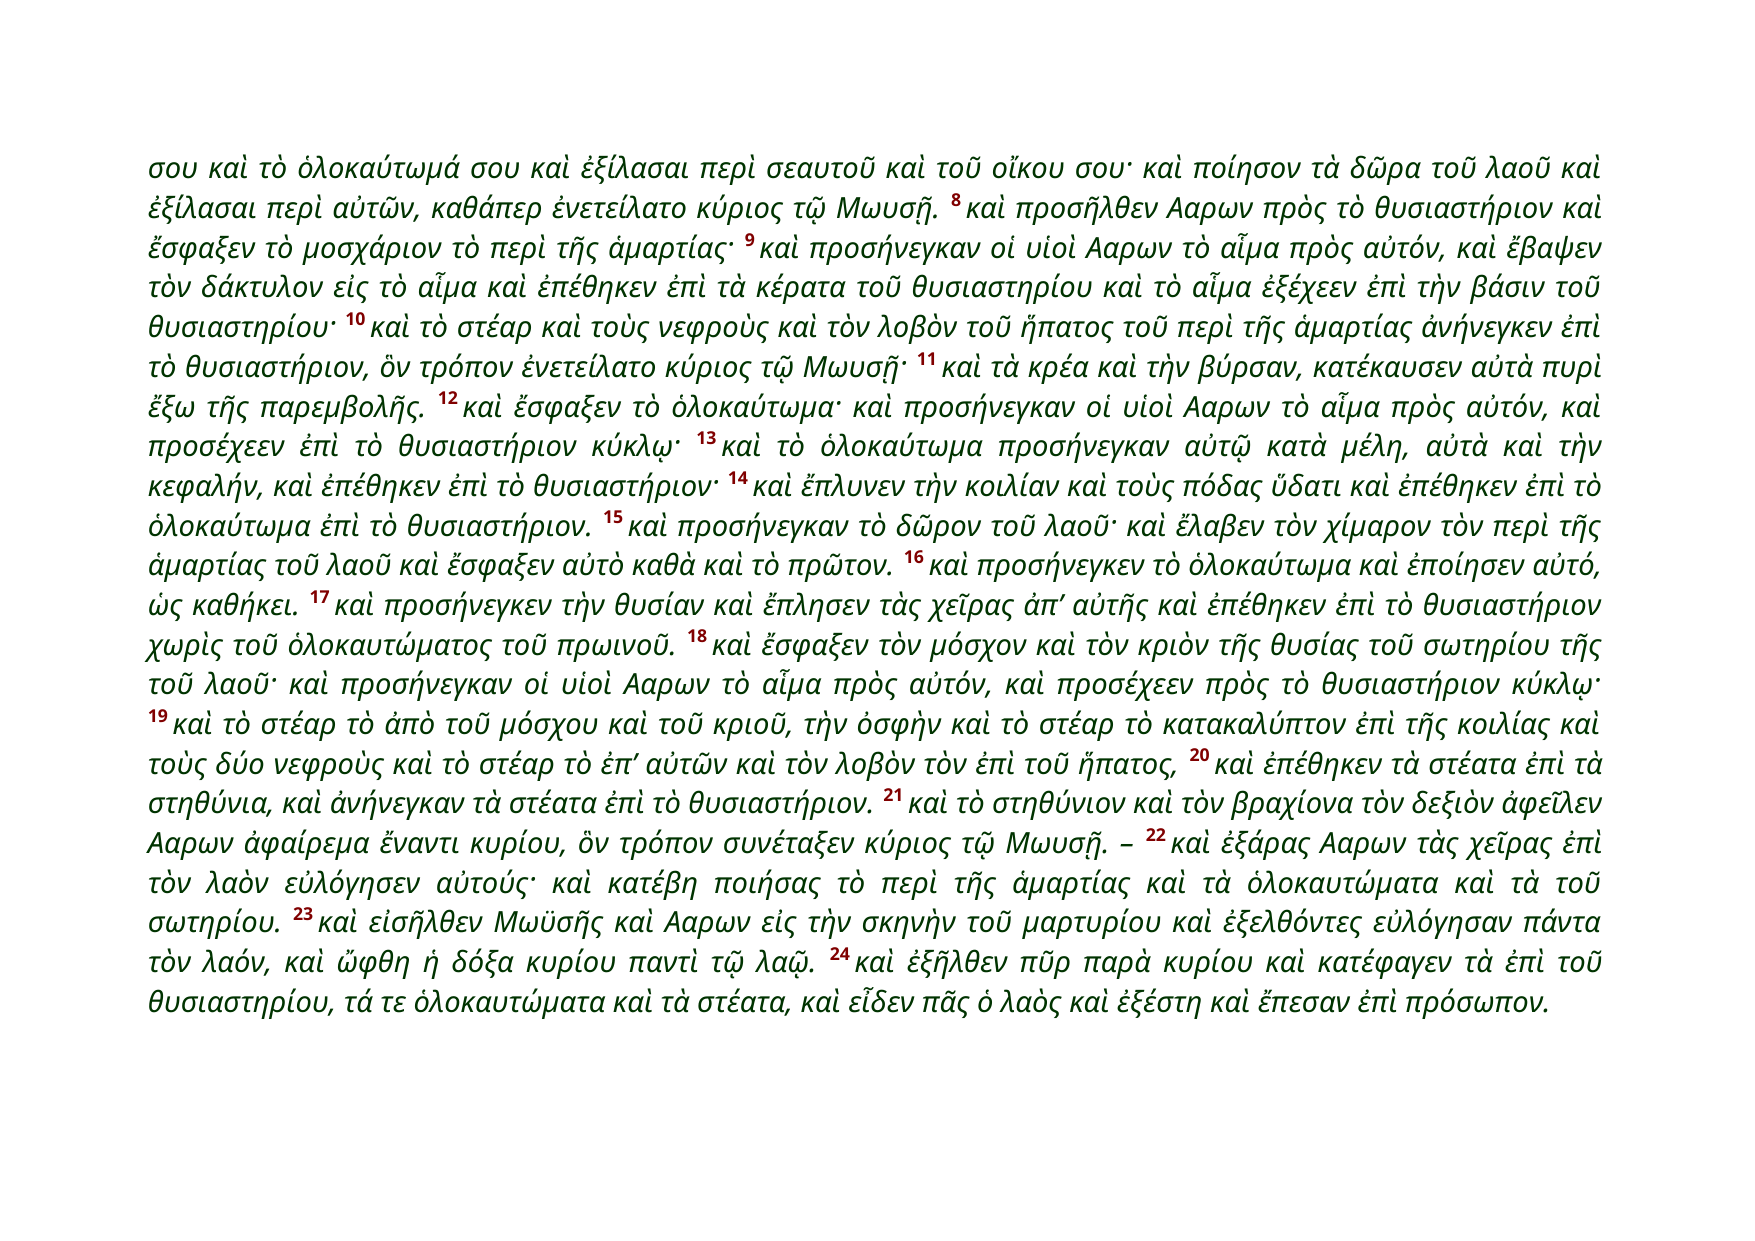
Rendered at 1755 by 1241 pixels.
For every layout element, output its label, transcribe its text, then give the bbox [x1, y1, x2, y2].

text σου καὶ τὸ ὁλοκαύτωμά σου καὶ ἐξίλασαι περὶ σεαυτοῦ καὶ τοῦ οἴκου σου· καὶ ποίησον τὰ δῶρα τοῦ λαοῦ καὶ ἐξίλασαι περὶ αὐτῶν, καθάπερ ἐνετείλατο κύριος τῷ Μωυσῇ. 8 καὶ προσῆλθεν Ααρων πρὸς τὸ θυσιαστήριον καὶ ἔσφαξεν τὸ μοσχάριον τὸ περὶ τῆς ἁμαρτίας· 9 καὶ προσήνεγκαν οἱ υἱοὶ Ααρων τὸ αἷμα πρὸς αὐτόν, καὶ ἔβαψεν τὸν δάκτυλον εἰς τὸ αἷμα καὶ ἐπέθηκεν ἐπὶ τὰ κέρατα τοῦ θυσιαστηρίου καὶ τὸ αἷμα ἐξέχεεν ἐπὶ τὴν βάσιν τοῦ θυσιαστηρίου· 10 καὶ τὸ στέαρ καὶ τοὺς νεφροὺς καὶ τὸν λοβὸν τοῦ ἥπατος τοῦ περὶ τῆς ἁμαρτίας ἀνήνεγκεν ἐπὶ τὸ θυσιαστήριον, ὃν τρόπον ἐνετείλατο κύριος τῷ Μωυσῇ· 11 καὶ τὰ κρέα καὶ τὴν βύρσαν, κατέκαυσεν αὐτὰ πυρὶ ἔξω τῆς παρεμβολῆς. 12 καὶ ἔσφαξεν τὸ ὁλοκαύτωμα· καὶ προσήνεγκαν οἱ υἱοὶ Ααρων τὸ αἷμα πρὸς αὐτόν, καὶ προσέχεεν ἐπὶ τὸ θυσιαστήριον κύκλῳ· 13 καὶ τὸ ὁλοκαύτωμα προσήνεγκαν αὐτῷ κατὰ μέλη, αὐτὰ καὶ τὴν κεφαλήν, καὶ ἐπέθηκεν ἐπὶ τὸ θυσιαστήριον· 14 καὶ ἔπλυνεν τὴν κοιλίαν καὶ τοὺς πόδας ὕδατι καὶ ἐπέθηκεν ἐπὶ τὸ ὁλοκαύτωμα ἐπὶ τὸ θυσιαστήριον. 15 καὶ προσήνεγκαν τὸ δῶρον τοῦ λαοῦ· καὶ ἔλαβεν τὸν χίμαρον τὸν περὶ τῆς ἁμαρτίας τοῦ λαοῦ καὶ ἔσφαξεν αὐτὸ καθὰ καὶ τὸ πρῶτον. 16 καὶ προσήνεγκεν τὸ ὁλοκαύτωμα καὶ ἐποίησεν αὐτό, ὡς καθήκει. 17 καὶ προσήνεγκεν τὴν θυσίαν καὶ ἔπλησεν τὰς χεῖρας ἀπ’ αὐτῆς καὶ ἐπέθηκεν ἐπὶ τὸ θυσιαστήριον χωρὶς τοῦ ὁλοκαυτώματος τοῦ πρωινοῦ. 18 καὶ ἔσφαξεν τὸν μόσχον καὶ τὸν κριὸν τῆς θυσίας τοῦ σωτηρίου τῆς τοῦ λαοῦ· καὶ προσήνεγκαν οἱ υἱοὶ Ααρων τὸ αἷμα πρὸς αὐτόν, καὶ προσέχεεν πρὸς τὸ θυσιαστήριον κύκλῳ· 19 καὶ τὸ στέαρ τὸ ἀπὸ τοῦ μόσχου καὶ τοῦ κριοῦ, τὴν ὀσφὴν καὶ τὸ στέαρ τὸ κατακαλύπτον ἐπὶ τῆς κοιλίας καὶ τοὺς δύο νεφροὺς καὶ τὸ στέαρ τὸ ἐπ’ αὐτῶν καὶ τὸν λοβὸν τὸν ἐπὶ τοῦ ἥπατος, 20 καὶ ἐπέθηκεν τὰ στέατα ἐπὶ τὰ στηθύνια, καὶ ἀνήνεγκαν τὰ στέατα ἐπὶ τὸ θυσιαστήριον. 21 καὶ τὸ στηθύνιον καὶ τὸν βραχίονα τὸν δεξιὸν ἀφεῖλεν Ααρων ἀφαίρεμα ἔναντι κυρίου, ὃν τρόπον συνέταξεν κύριος τῷ Μωυσῇ. – 22 καὶ ἐξάρας Ααρων τὰς χεῖρας ἐπὶ τὸν λαὸν εὐλόγησεν αὐτούς· καὶ κατέβη ποιήσας τὸ περὶ τῆς ἁμαρτίας καὶ τὰ ὁλοκαυτώματα καὶ τὰ τοῦ σωτηρίου. 23 καὶ εἰσῆλθεν Μωϋσῆς καὶ Ααρων εἰς τὴν σκηνὴν τοῦ μαρτυρίου καὶ ἐξελθόντες εὐλόγησαν πάντα τὸν λαόν, καὶ ὤφθη ἡ δόξα κυρίου παντὶ τῷ λαῷ. 24 καὶ ἐξῆλθεν πῦρ παρὰ κυρίου καὶ κατέφαγεν τὰ ἐπὶ τοῦ θυσιαστηρίου, τά τε ὁλοκαυτώματα καὶ τὰ στέατα, καὶ εἶδεν πᾶς ὁ λαὸς καὶ ἐξέστη καὶ ἔπεσαν ἐπὶ πρόσωπον. [148, 148, 1606, 1021]
